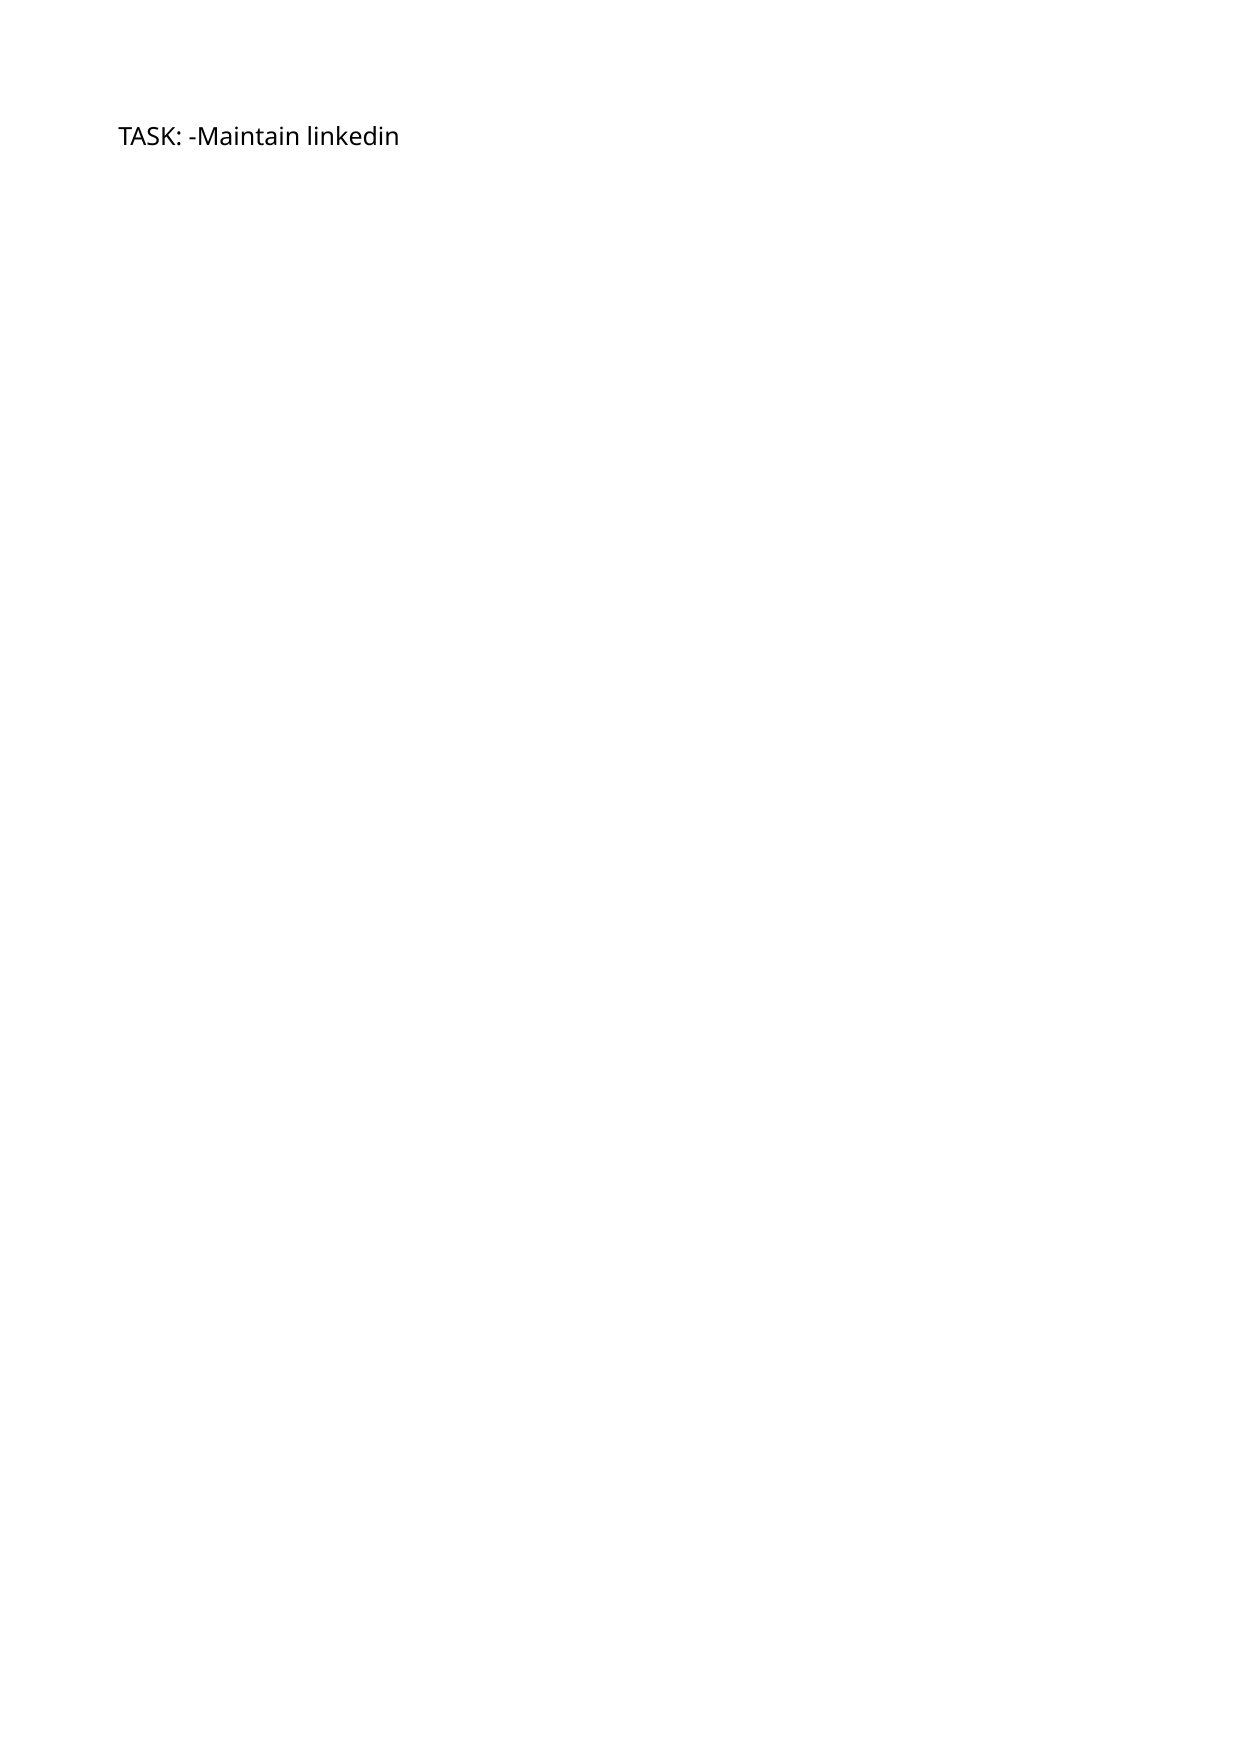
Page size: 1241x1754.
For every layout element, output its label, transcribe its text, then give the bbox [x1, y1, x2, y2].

text TASK: -Maintain linkedin [118, 118, 1122, 152]
